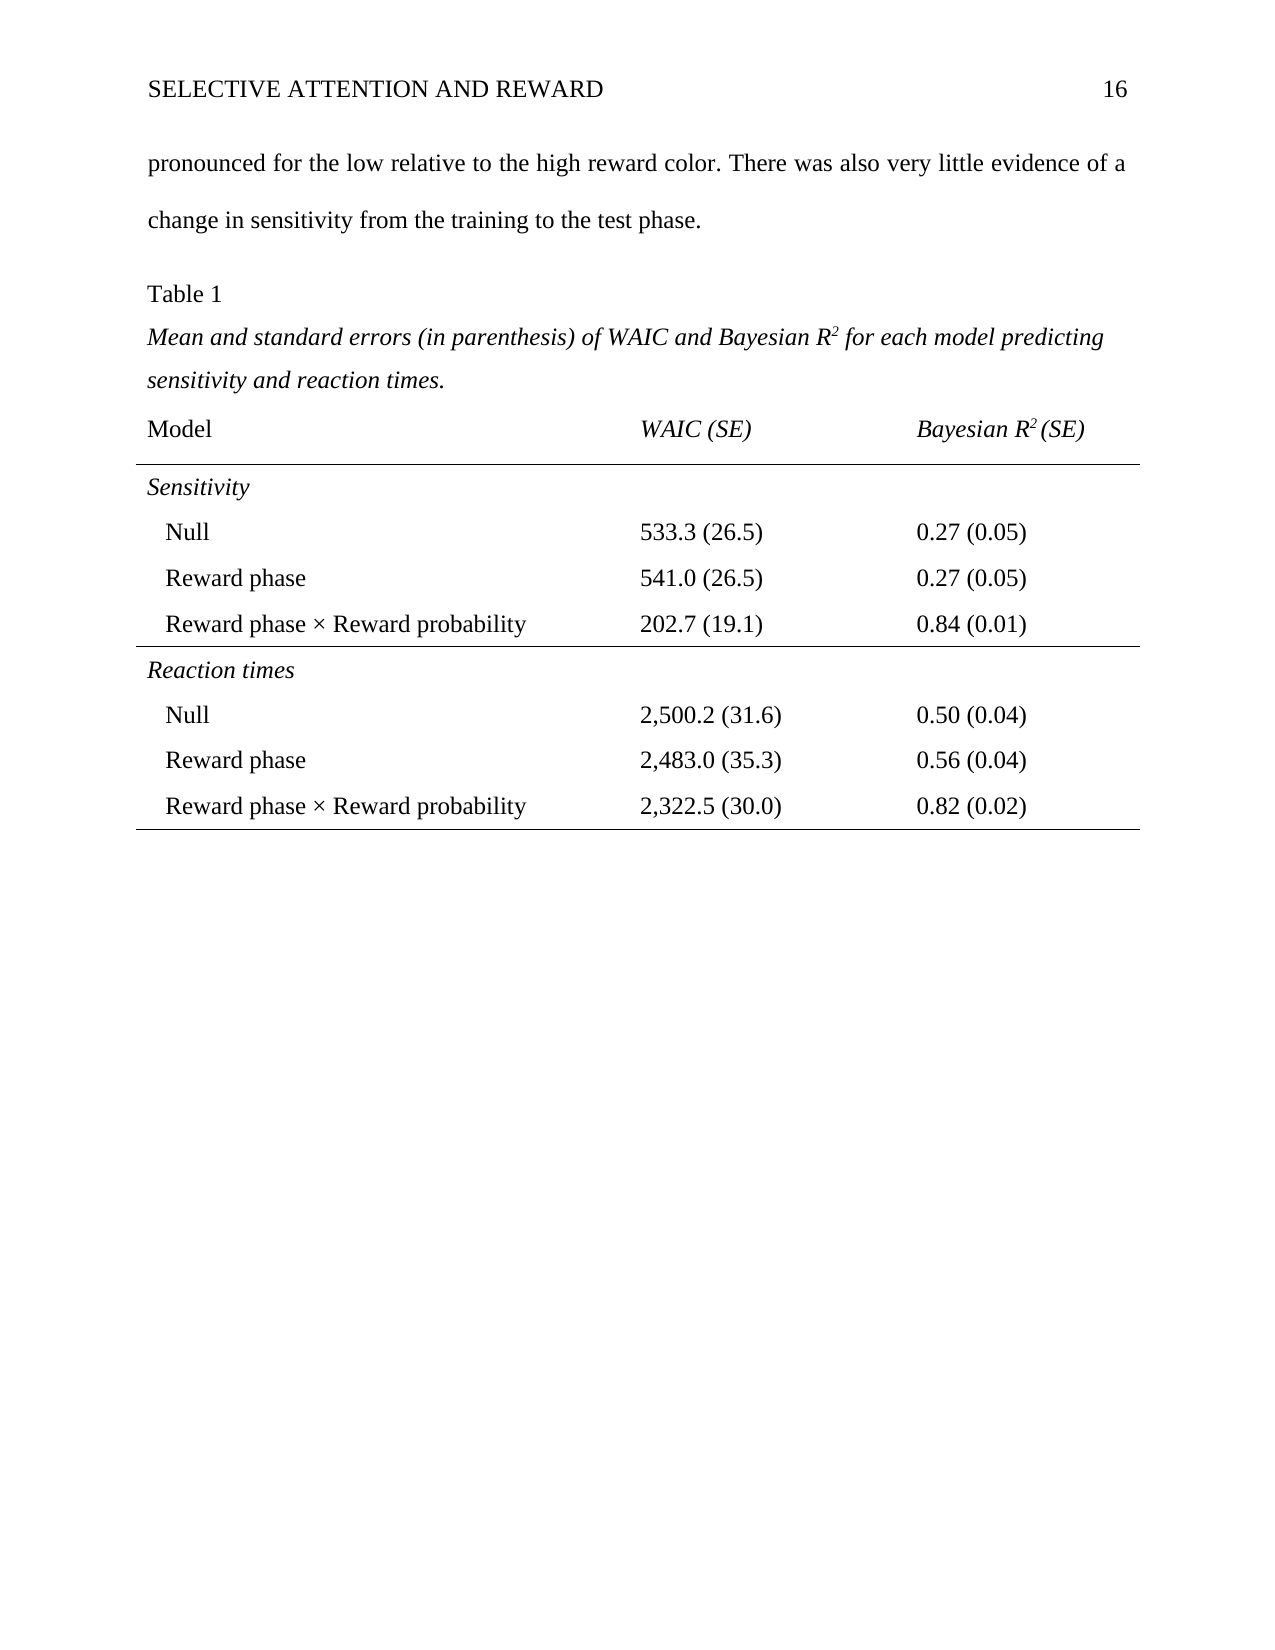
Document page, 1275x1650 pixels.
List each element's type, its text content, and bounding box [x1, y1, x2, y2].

table_cell 2,500.2 (31.6) [629, 692, 874, 737]
table_cell [874, 647, 905, 692]
table_cell Reward phase [136, 737, 629, 783]
table_cell WAIC (SE) [629, 394, 905, 463]
table_cell 0.84 (0.01) [905, 600, 1139, 646]
table_cell [874, 555, 905, 600]
table_cell 0.27 (0.05) [905, 509, 1139, 555]
table_cell [343, 647, 629, 692]
table_cell 541.0 (26.5) [629, 555, 874, 600]
table_cell Reward phase × Reward probability [136, 600, 629, 646]
table_cell 0.50 (0.04) [905, 692, 1139, 737]
table_cell Sensitivity [136, 465, 1139, 509]
table_cell [905, 647, 1139, 692]
table_cell 533.3 (26.5) [629, 509, 874, 555]
table_cell [874, 509, 905, 555]
table_cell Reward phase [136, 555, 629, 600]
table_cell [874, 737, 905, 783]
table_cell [874, 783, 905, 828]
table_cell 2,322.5 (30.0) [629, 783, 874, 828]
table_cell Null [136, 692, 629, 737]
table_cell 0.27 (0.05) [905, 555, 1139, 600]
table_cell 202.7 (19.1) [629, 600, 874, 646]
table_cell 2,483.0 (35.3) [629, 737, 874, 783]
table_cell Model [136, 394, 629, 463]
table_cell 0.56 (0.04) [905, 737, 1139, 783]
table_cell Reward phase × Reward probability [136, 783, 629, 828]
table_cell Null [136, 509, 629, 555]
table_cell [874, 600, 905, 646]
table_cell Bayesian R2 (SE) [905, 394, 1139, 463]
table_header Table 1 Mean and standard errors (in parenthesis) of WAIC and Bayesian R2 for each model predicting sensitivity and reaction times. [136, 279, 1139, 394]
table_cell [629, 647, 874, 692]
text Of all the tested models, the Reward phase × Reward probability model best predicted sensitivity (Table 1). The posterior distributions of the interaction model (Figure 2A and Table 2) revealed that sensitivity improved in the training phase compared to the baseline for both the low reward (M = 0.14; 95% HDI [0.01, 0.27]; ER = 57.82) and the high reward color (M = 0.04; 95% HDI [-0.08, 0.17]; ER = 3.10). This improvement was more pronounced for low compared to high reward (M = 0.10; 95% HDI [-0.08, 0.27]; ER = 6.25). Conversely, there was no evidence for a difference between training and test phases in the low reward condition (M = 0.00; 95% HDI [-0.13, 0.13]; ER = 1.09), and a small reduction in sensitivity in the high reward condition (M = -0.08; 95% HDI [-0.20, 0.05]; ER = 8.52). These results suggest a higher sensitivity for coherent motion detection in the training phase compared to baseline, that was more pronounced for the low relative to the high reward color. There was also very little evidence of a change in sensitivity from the training to the test phase. [148, 148, 1127, 234]
table_cell [874, 692, 905, 737]
table_cell 0.82 (0.02) [905, 783, 1139, 828]
table_cell Reaction times [136, 647, 343, 692]
